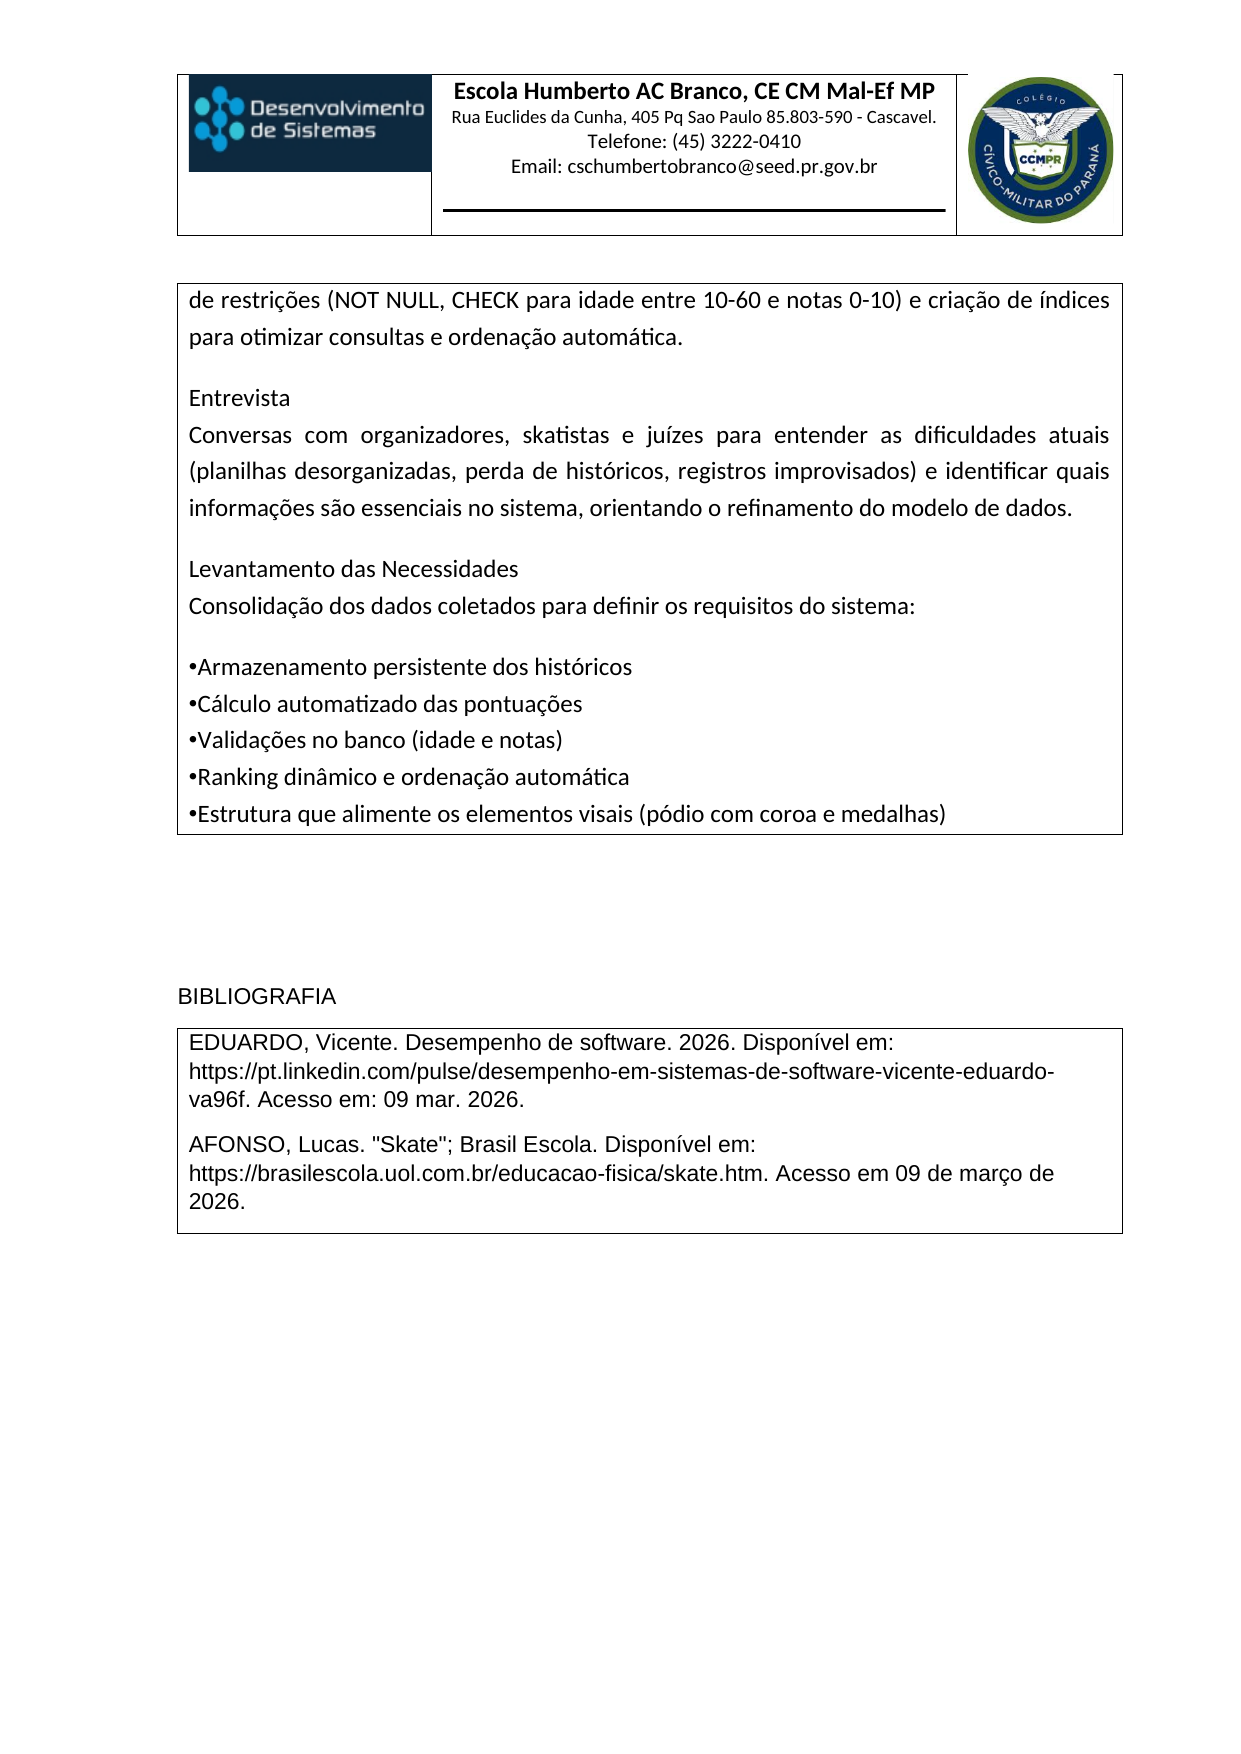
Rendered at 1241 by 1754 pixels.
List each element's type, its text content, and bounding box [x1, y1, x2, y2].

table_header EDUARDO, Vicente. Desempenho de software. 2026. Disponível em: https://pt.linkedin.com/pulse/desempenho-em-sistemas-de-software-vicente-eduardo-va96f. Acesso em: 09 mar. 2026. AFONSO, Lucas. "Skate"; Brasil Escola. Disponível em: https://brasilescola.uol.com.br/educacao-fisica/skate.htm. Acesso em 09 de março de 2026. [178, 1029, 1122, 1233]
text BIBLIOGRAFIA [177, 983, 1122, 1009]
table_header de restrições (NOT NULL, CHECK para idade entre 10-60 e notas 0-10) e criação de índices para otimizar consultas e ordenação automática. Entrevista Conversas com organizadores, skatistas e juízes para entender as dificuldades atuais (planilhas desorganizadas, perda de históricos, registros improvisados) e identificar quais informações são essenciais no sistema, orientando o refinamento do modelo de dados. Levantamento das Necessidades Consolidação dos dados coletados para definir os requisitos do sistema: Armazenamento persistente dos históricos Cálculo automatizado das pontuações Validações no banco (idade e notas) Ranking dinâmico e ordenação automática Estrutura que alimente os elementos visais (pódio com coroa e medalhas) [178, 284, 1122, 834]
picture [188, 74, 432, 172]
picture [968, 74, 1114, 225]
